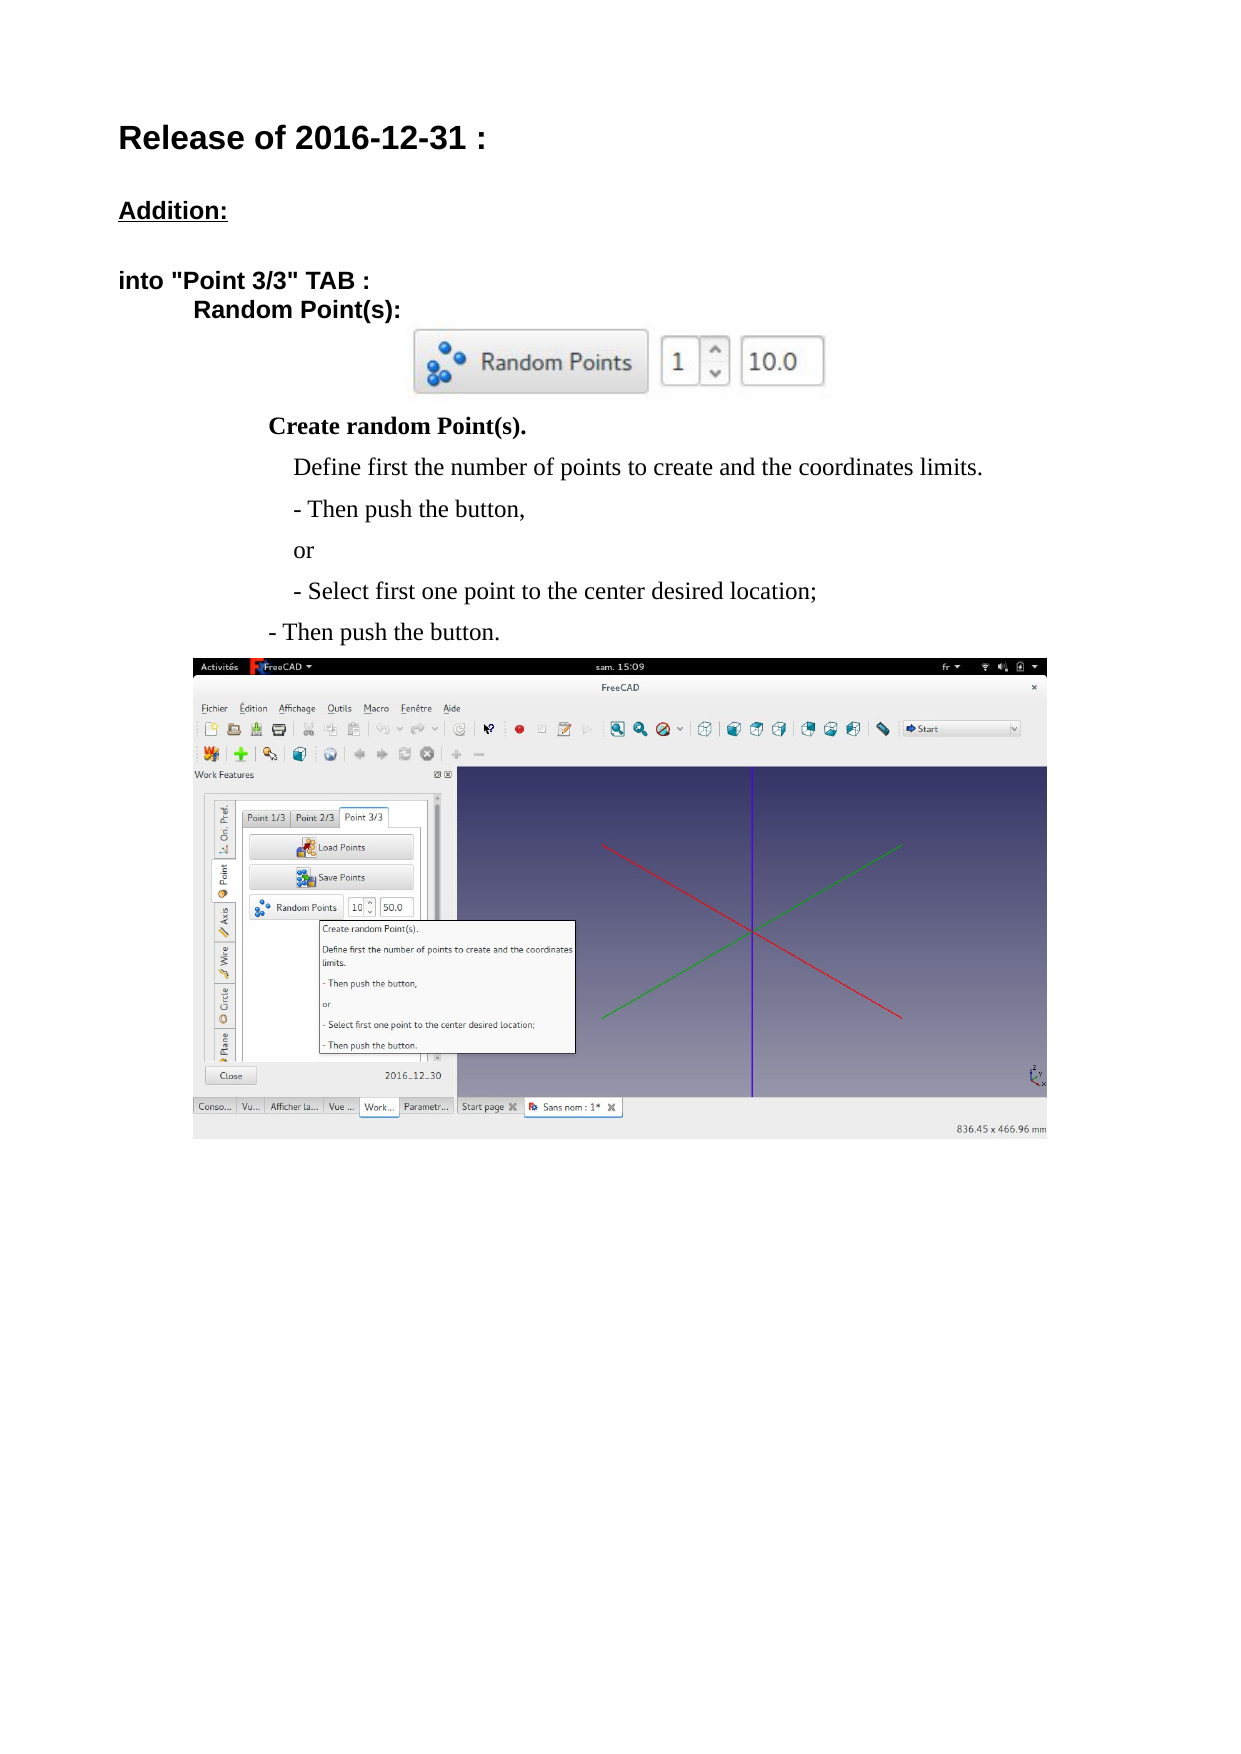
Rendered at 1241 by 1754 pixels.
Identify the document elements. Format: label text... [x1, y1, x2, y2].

text or [268, 535, 1122, 564]
picture [193, 658, 1047, 1139]
text Addition: [118, 196, 1122, 224]
text - Select first one point to the center desired location; [268, 576, 1122, 605]
text into "Point 3/3" TAB : [118, 266, 1122, 295]
picture [406, 323, 834, 402]
text - Then push the button. [268, 617, 1122, 646]
text Define first the number of points to create and the coordinates limits. [268, 452, 1122, 481]
text Random Point(s): [118, 295, 1122, 324]
subtitle Release of 2016-12-31 : [118, 118, 1122, 157]
text - Then push the button, [268, 494, 1122, 522]
text Create random Point(s). [268, 411, 1122, 440]
